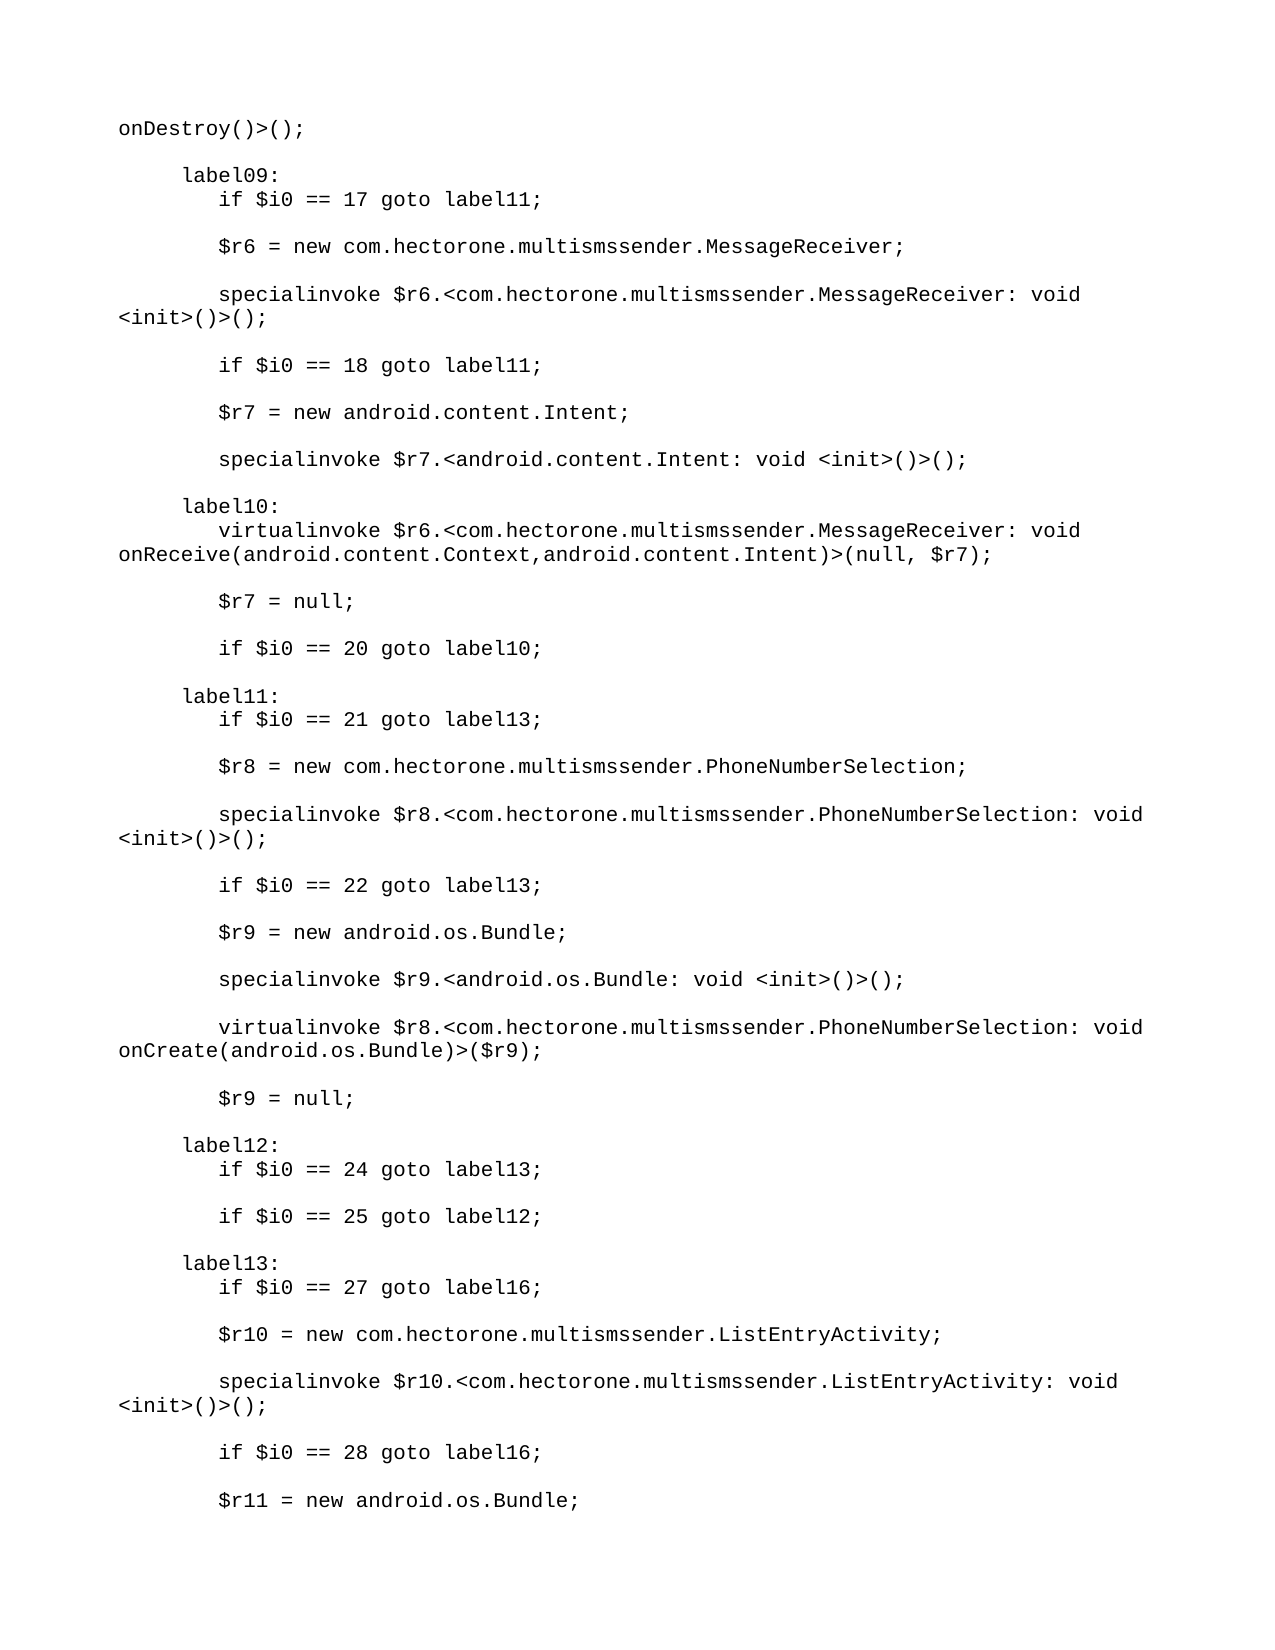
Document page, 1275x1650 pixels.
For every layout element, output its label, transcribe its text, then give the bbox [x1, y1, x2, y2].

text if $i0 == 21 goto label13; [118, 709, 1157, 733]
text if $i0 == 27 goto label16; [118, 1277, 1157, 1300]
text if $i0 == 24 goto label13; [118, 1158, 1157, 1182]
text specialinvoke $r10.<com.hectorone.multismssender.ListEntryActivity: void <init>()>(); [118, 1371, 1157, 1419]
text $r9 = null; [118, 1088, 1157, 1111]
text $r9 = new android.os.Bundle; [118, 922, 1157, 946]
text virtualinvoke $r8.<com.hectorone.multismssender.PhoneNumberSelection: void onCreate(android.os.Bundle)>($r9); [118, 1017, 1157, 1064]
text specialinvoke $r7.<android.content.Intent: void <init>()>(); [118, 449, 1157, 473]
text $r7 = new android.content.Intent; [118, 402, 1157, 426]
text $r10 = new com.hectorone.multismssender.ListEntryActivity; [118, 1324, 1157, 1348]
text specialinvoke $r6.<com.hectorone.multismssender.MessageReceiver: void <init>()>(); [118, 284, 1157, 331]
text label13: [118, 1253, 1157, 1277]
text $r11 = new android.os.Bundle; [118, 1489, 1157, 1513]
text if $i0 == 18 goto label11; [118, 354, 1157, 378]
text if $i0 == 17 goto label11; [118, 189, 1157, 213]
text $r8 = new com.hectorone.multismssender.PhoneNumberSelection; [118, 757, 1157, 780]
text if $i0 == 22 goto label13; [118, 875, 1157, 898]
text label10: [118, 496, 1157, 520]
text if $i0 == 20 goto label10; [118, 638, 1157, 662]
text $r7 = null; [118, 591, 1157, 615]
text label11: [118, 686, 1157, 709]
text $r6 = new com.hectorone.multismssender.MessageReceiver; [118, 236, 1157, 260]
text label09: [118, 165, 1157, 189]
text specialinvoke $r8.<com.hectorone.multismssender.PhoneNumberSelection: void <init>()>(); [118, 804, 1157, 851]
text specialinvoke $r9.<android.os.Bundle: void <init>()>(); [118, 969, 1157, 993]
text label12: [118, 1135, 1157, 1158]
text if $i0 == 25 goto label12; [118, 1206, 1157, 1229]
text if $i0 == 28 goto label16; [118, 1442, 1157, 1466]
text onDestroy()>(); [118, 118, 1157, 142]
text virtualinvoke $r6.<com.hectorone.multismssender.MessageReceiver: void onReceive(android.content.Context,android.content.Intent)>(null, $r7); [118, 520, 1157, 567]
